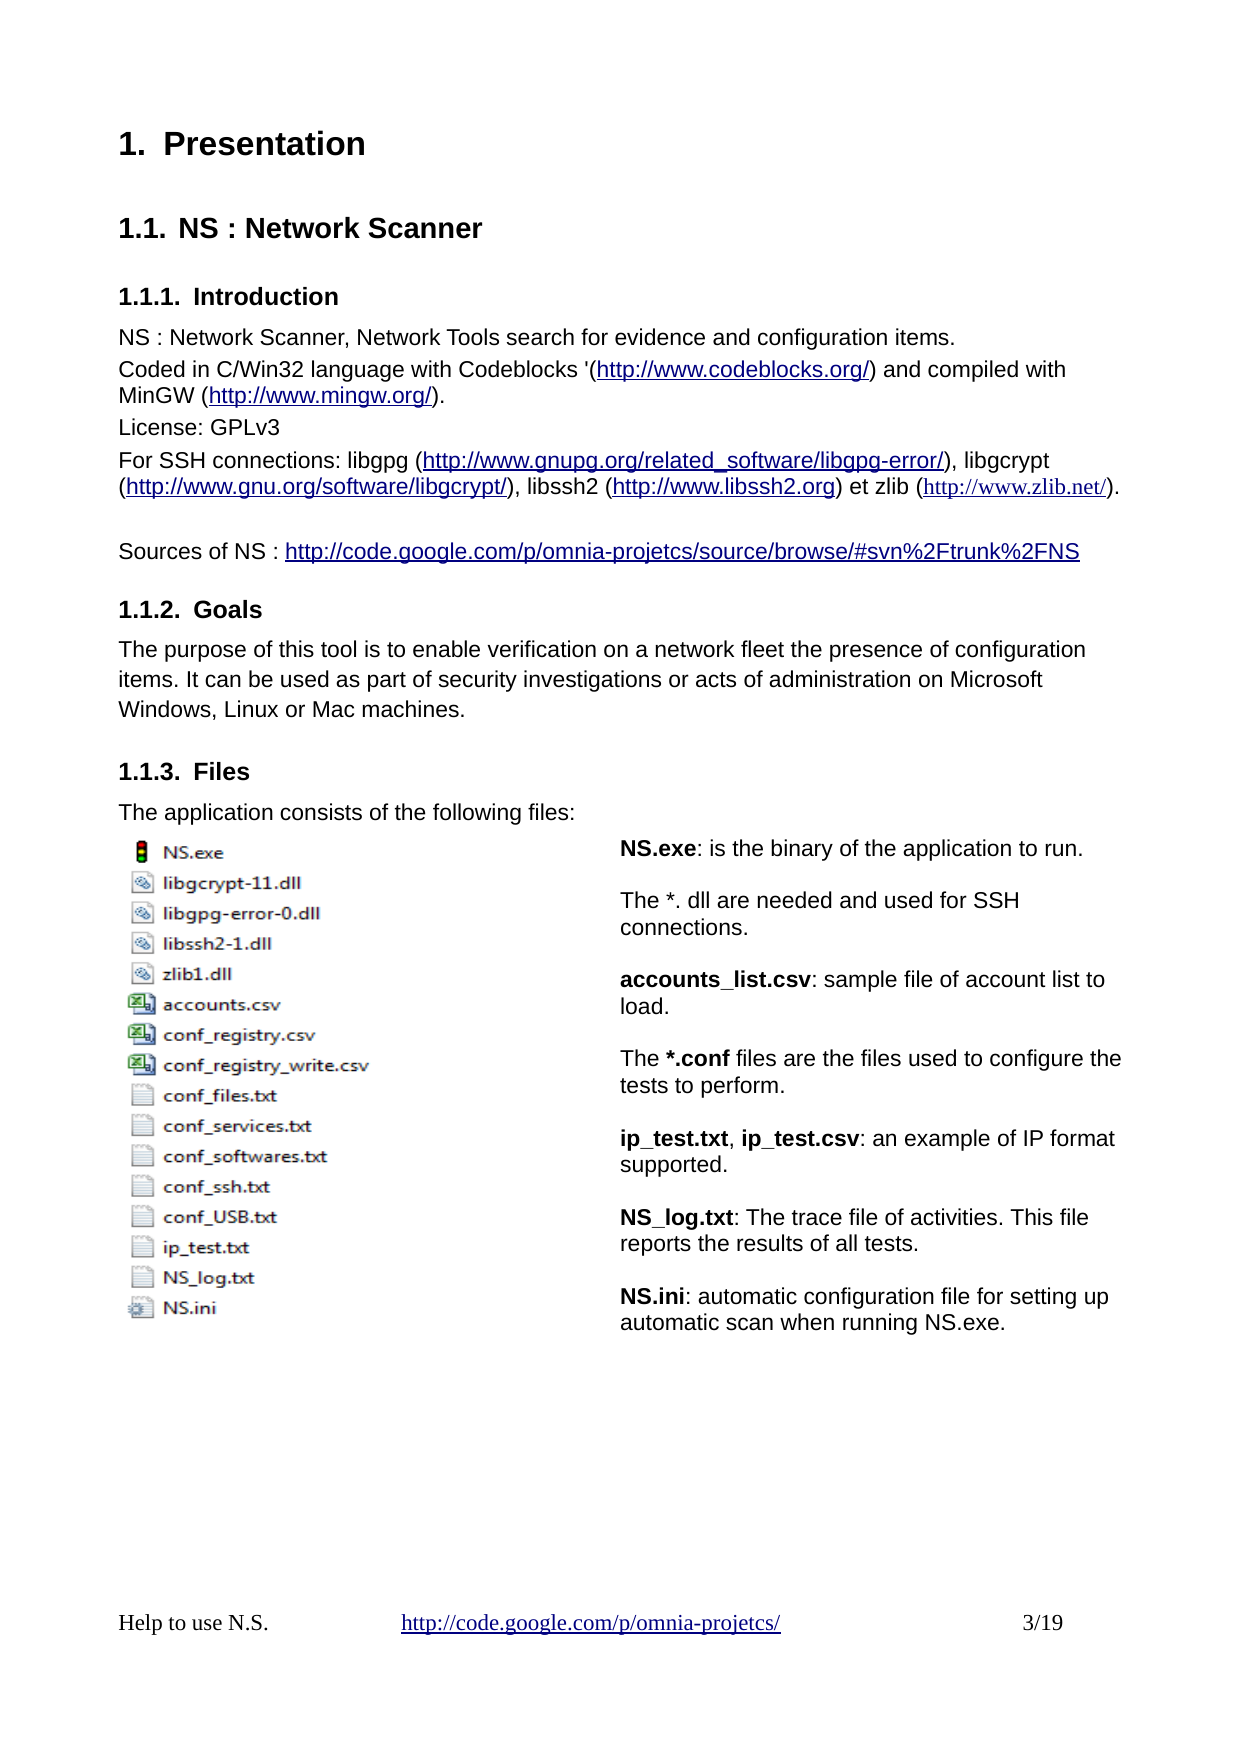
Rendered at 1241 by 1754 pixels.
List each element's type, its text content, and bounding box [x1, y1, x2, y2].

subtitle Goals [118, 595, 1122, 623]
subtitle Presentation [118, 123, 1122, 162]
text The application consists of the following files: [118, 798, 1122, 825]
table_header NS.exe: is the binary of the application to run. The *. dll are needed and used for SSH connections. accounts_list.csv: sample file of account list to load. The *.conf files are the files used to configure the tests to perform. ip_test.txt, ip_test.csv: an example of IP format supported. NS_log.txt: The trace file of activities. This file reports the results of all tests. NS.ini: automatic configuration file for setting up automatic scan when running NS.exe. [620, 835, 1122, 1353]
subtitle NS : Network Scanner [118, 211, 1122, 245]
text Coded in C/Win32 language with Codeblocks '(http://www.codeblocks.org/) and compiled with MinGW (http://www.mingw.org/). [118, 356, 1122, 408]
picture [118, 834, 402, 1328]
subtitle Files [118, 757, 1122, 786]
text Sources of NS : http://code.google.com/p/omnia-projetcs/source/browse/#svn%2Ftrunk%2FNS [118, 538, 1122, 564]
table_header [118, 835, 620, 1353]
text For SSH connections: libgpg (http://www.gnupg.org/related_software/libgpg-error/), libgcrypt (http://www.gnu.org/software/libgcrypt/), libssh2 (http://www.libssh2.org) et zlib (http://www.zlib.net/). [118, 447, 1122, 499]
text License: GPLv3 [118, 414, 1122, 441]
subtitle Introduction [118, 282, 1122, 311]
text The purpose of this tool is to enable verification on a network fleet the presence of configuration items. It can be used as part of security investigations or acts of administration on Microsoft Windows, Linux or Mac machines. [118, 636, 1122, 723]
text NS : Network Scanner, Network Tools search for evidence and configuration items. [118, 323, 1122, 350]
